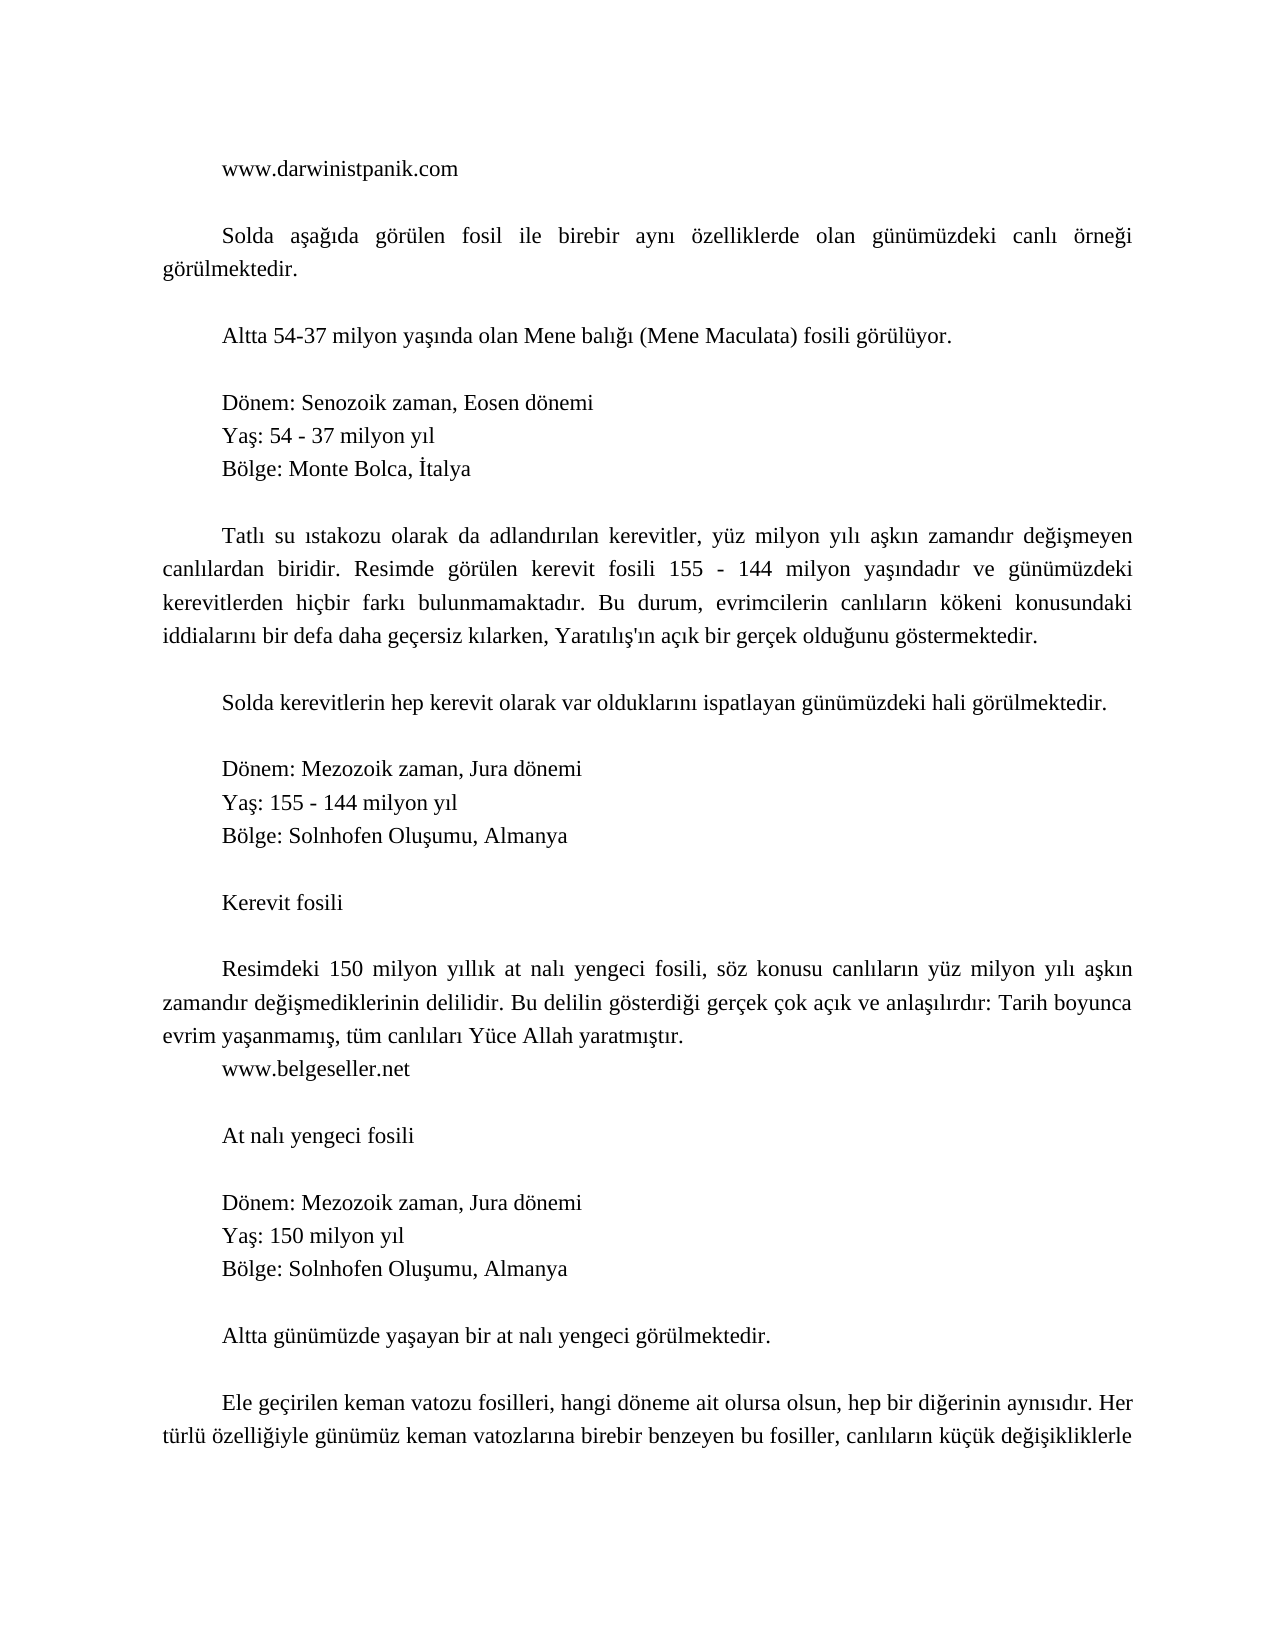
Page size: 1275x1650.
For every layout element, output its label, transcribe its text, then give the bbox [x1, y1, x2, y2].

text Altta 54-37 milyon yaşında olan Mene balığı (Mene Maculata) fosili görülüyor. [162, 317, 1134, 350]
text Dönem: Mezozoik zaman, Jura dönemi [162, 1183, 1134, 1217]
text Bölge: Solnhofen Oluşumu, Almanya [162, 1250, 1134, 1283]
text Yaş: 54 - 37 milyon yıl [162, 417, 1134, 450]
text Yaş: 155 - 144 milyon yıl [162, 783, 1134, 817]
text Ele geçirilen keman vatozu fosilleri, hangi döneme ait olursa olsun, hep bir diğerinin aynısıdır. Her türlü özelliğiyle günümüz keman vatozlarına birebir benzeyen bu fosiller, canlıların küçük değişikliklerle [162, 1383, 1134, 1450]
text Solda kerevitlerin hep kerevit olarak var olduklarını ispatlayan günümüzdeki hali görülmektedir. [162, 683, 1134, 717]
text Kerevit fosili [162, 883, 1134, 917]
text Tatlı su ıstakozu olarak da adlandırılan kerevitler, yüz milyon yılı aşkın zamandır değişmeyen canlılardan biridir. Resimde görülen kerevit fosili 155 - 144 milyon yaşındadır ve günümüzdeki kerevitlerden hiçbir farkı bulunmamaktadır. Bu durum, evrimcilerin canlıların kökeni konusundaki iddialarını bir defa daha geçersiz kılarken, Yaratılış'ın açık bir gerçek olduğunu göstermektedir. [162, 517, 1134, 650]
text Dönem: Mezozoik zaman, Jura dönemi [162, 750, 1134, 783]
text At nalı yengeci fosili [162, 1117, 1134, 1150]
text www.darwinistpanik.com [162, 150, 1134, 183]
text Solda aşağıda görülen fosil ile birebir aynı özelliklerde olan günümüzdeki canlı örneği görülmektedir. [162, 217, 1134, 283]
text Altta günümüzde yaşayan bir at nalı yengeci görülmektedir. [162, 1317, 1134, 1350]
text Bölge: Solnhofen Oluşumu, Almanya [162, 817, 1134, 850]
text Dönem: Senozoik zaman, Eosen dönemi [162, 383, 1134, 417]
text www.belgeseller.net [162, 1050, 1134, 1083]
text Resimdeki 150 milyon yıllık at nalı yengeci fosili, söz konusu canlıların yüz milyon yılı aşkın zamandır değişmediklerinin delilidir. Bu delilin gösterdiği gerçek çok açık ve anlaşılırdır: Tarih boyunca evrim yaşanmamış, tüm canlıları Yüce Allah yaratmıştır. [162, 950, 1134, 1050]
text Bölge: Monte Bolca, İtalya [162, 450, 1134, 483]
text Yaş: 150 milyon yıl [162, 1217, 1134, 1250]
